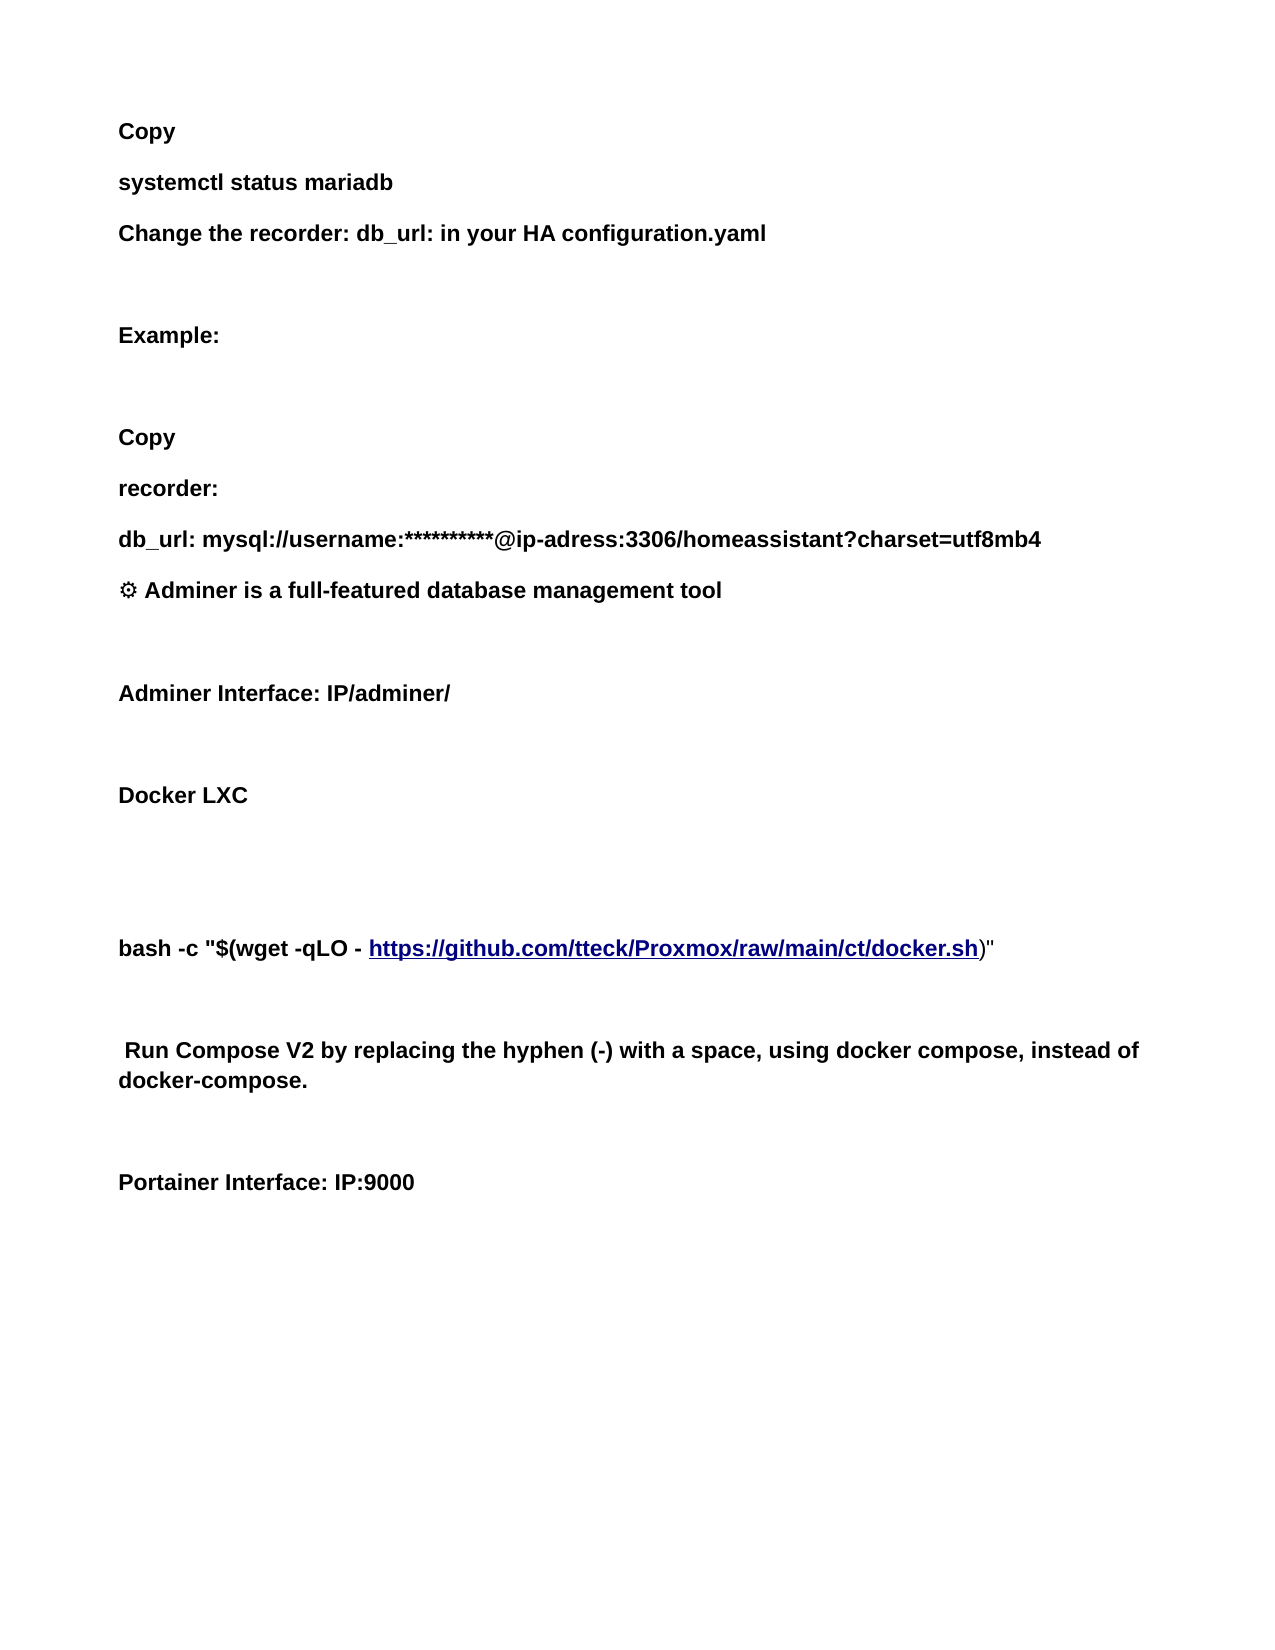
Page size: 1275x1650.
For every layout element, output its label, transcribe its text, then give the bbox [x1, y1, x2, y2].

text ⚙️ Adminer is a full-featured database management tool [118, 577, 1157, 604]
text Adminer Interface: IP/adminer/ [118, 679, 1157, 706]
text Copy [118, 424, 1157, 451]
text Docker LXC [118, 782, 1157, 808]
text Portainer Interface: IP:9000 [118, 1169, 1157, 1196]
text Copy [118, 118, 1157, 144]
text systemctl status mariadb [118, 169, 1157, 196]
text Example: [118, 322, 1157, 349]
text db_url: mysql://username:**********@ip-adress:3306/homeassistant?charset=utf8mb4 [118, 526, 1157, 553]
text Run Compose V2 by replacing the hyphen (-) with a space, using docker compose, instead of docker-compose. [118, 1037, 1157, 1093]
text Change the recorder: db_url: in your HA configuration.yaml [118, 220, 1157, 247]
text bash -c "$(wget -qLO - https://github.com/tteck/Proxmox/raw/main/ct/docker.sh)" [118, 935, 1157, 961]
text recorder: [118, 475, 1157, 502]
